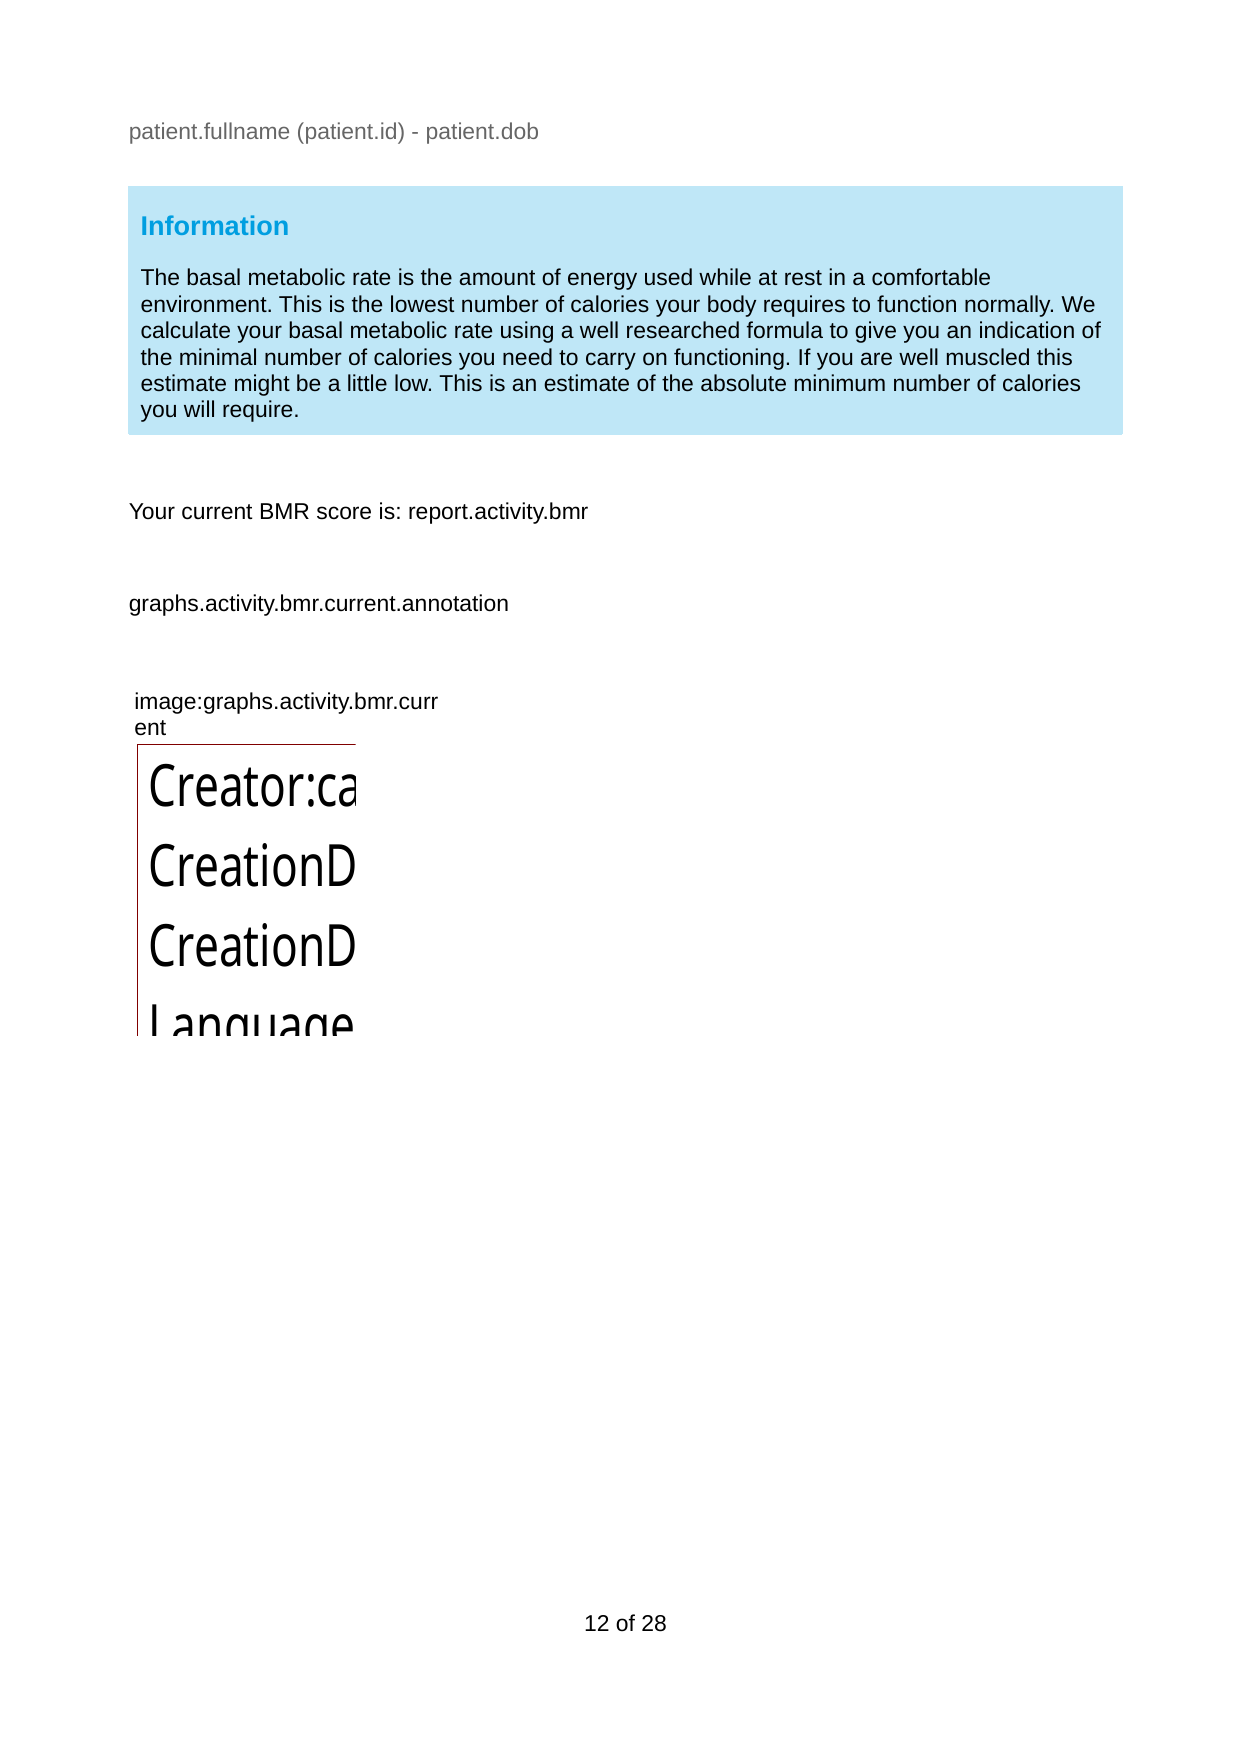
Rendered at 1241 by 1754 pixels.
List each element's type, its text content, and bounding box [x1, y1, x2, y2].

table_header image:graphs.activity.bmr.current [129, 682, 452, 1042]
text Your current BMR score is: report.activity.bmr [128, 498, 1122, 524]
text The basal metabolic rate is the amount of energy used while at rest in a comfortable environment. This is the lowest number of calories your body requires to function normally. We calculate your basal metabolic rate using a well researched formula to give you an indication of the minimal number of calories you need to carry on functioning. If you are well muscled this estimate might be a little low. This is an estimate of the absolute minimum number of calories you will require. [140, 264, 1110, 422]
text graphs.activity.bmr.current.annotation [128, 590, 1122, 616]
subtitle Information [140, 209, 1110, 241]
table_header [453, 682, 1122, 1042]
